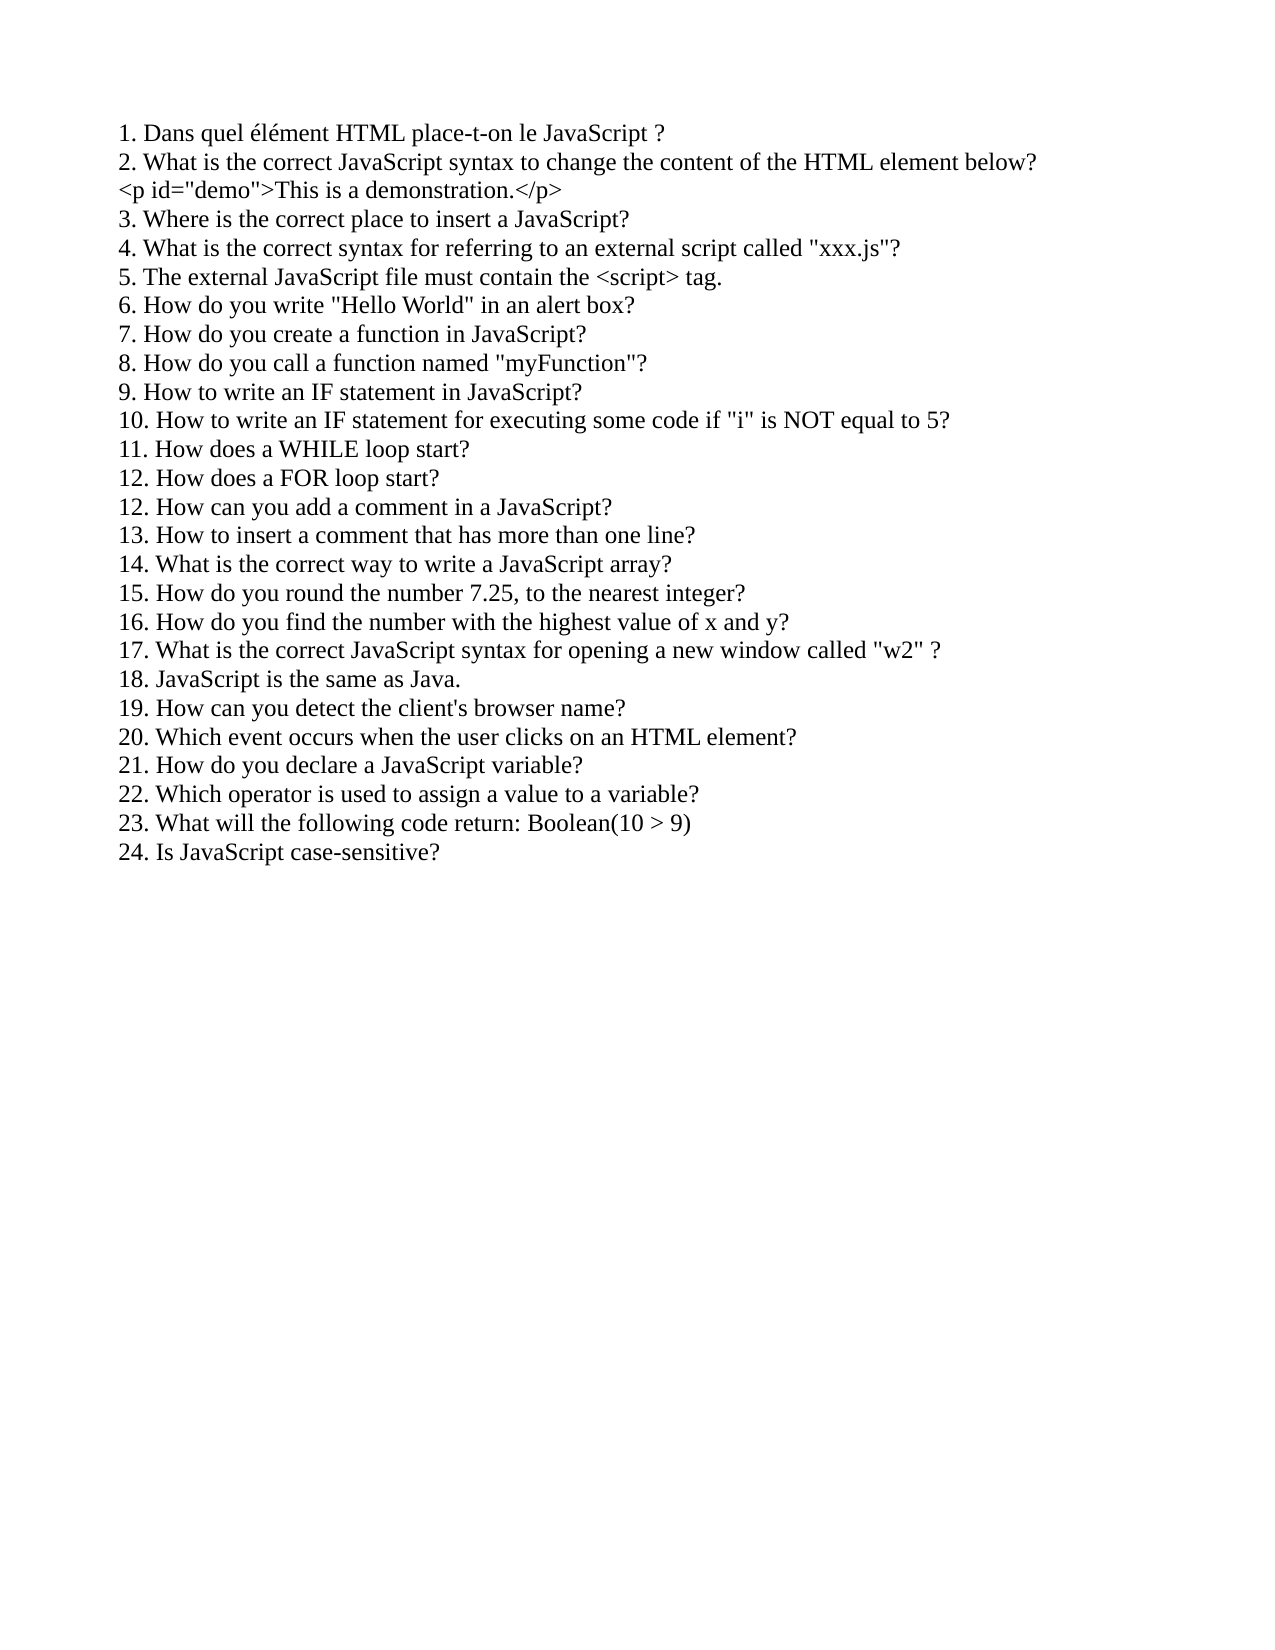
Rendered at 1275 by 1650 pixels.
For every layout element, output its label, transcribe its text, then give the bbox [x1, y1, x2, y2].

text 19. How can you detect the client's browser name? [118, 693, 1157, 722]
text 20. Which event occurs when the user clicks on an HTML element? [118, 722, 1157, 751]
text 13. How to insert a comment that has more than one line? [118, 521, 1157, 549]
text 22. Which operator is used to assign a value to a variable? [118, 779, 1157, 808]
text 2. What is the correct JavaScript syntax to change the content of the HTML element below? <p id="demo">This is a demonstration.</p> [118, 147, 1157, 204]
text 7. How do you create a function in JavaScript? [118, 319, 1157, 348]
text 3. Where is the correct place to insert a JavaScript? [118, 204, 1157, 233]
text 16. How do you find the number with the highest value of x and y? [118, 607, 1157, 636]
text 1. Dans quel élément HTML place-t-on le JavaScript ? [118, 118, 1157, 147]
text 12. How does a FOR loop start? [118, 463, 1157, 492]
text 11. How does a WHILE loop start? [118, 434, 1157, 463]
text 8. How do you call a function named "myFunction"? [118, 348, 1157, 377]
text 23. What will the following code return: Boolean(10 > 9) [118, 808, 1157, 837]
text 18. JavaScript is the same as Java. [118, 664, 1157, 693]
text 15. How do you round the number 7.25, to the nearest integer? [118, 578, 1157, 607]
text 17. What is the correct JavaScript syntax for opening a new window called "w2" ? [118, 636, 1157, 664]
text 24. Is JavaScript case-sensitive? [118, 837, 1157, 866]
text 6. How do you write "Hello World" in an alert box? [118, 291, 1157, 319]
text 4. What is the correct syntax for referring to an external script called "xxx.js"? [118, 233, 1157, 262]
text 21. How do you declare a JavaScript variable? [118, 751, 1157, 779]
text 5. The external JavaScript file must contain the <script> tag. [118, 262, 1157, 291]
text 12. How can you add a comment in a JavaScript? [118, 492, 1157, 521]
text 10. How to write an IF statement for executing some code if "i" is NOT equal to 5? [118, 406, 1157, 434]
text 14. What is the correct way to write a JavaScript array? [118, 549, 1157, 578]
text 9. How to write an IF statement in JavaScript? [118, 377, 1157, 406]
